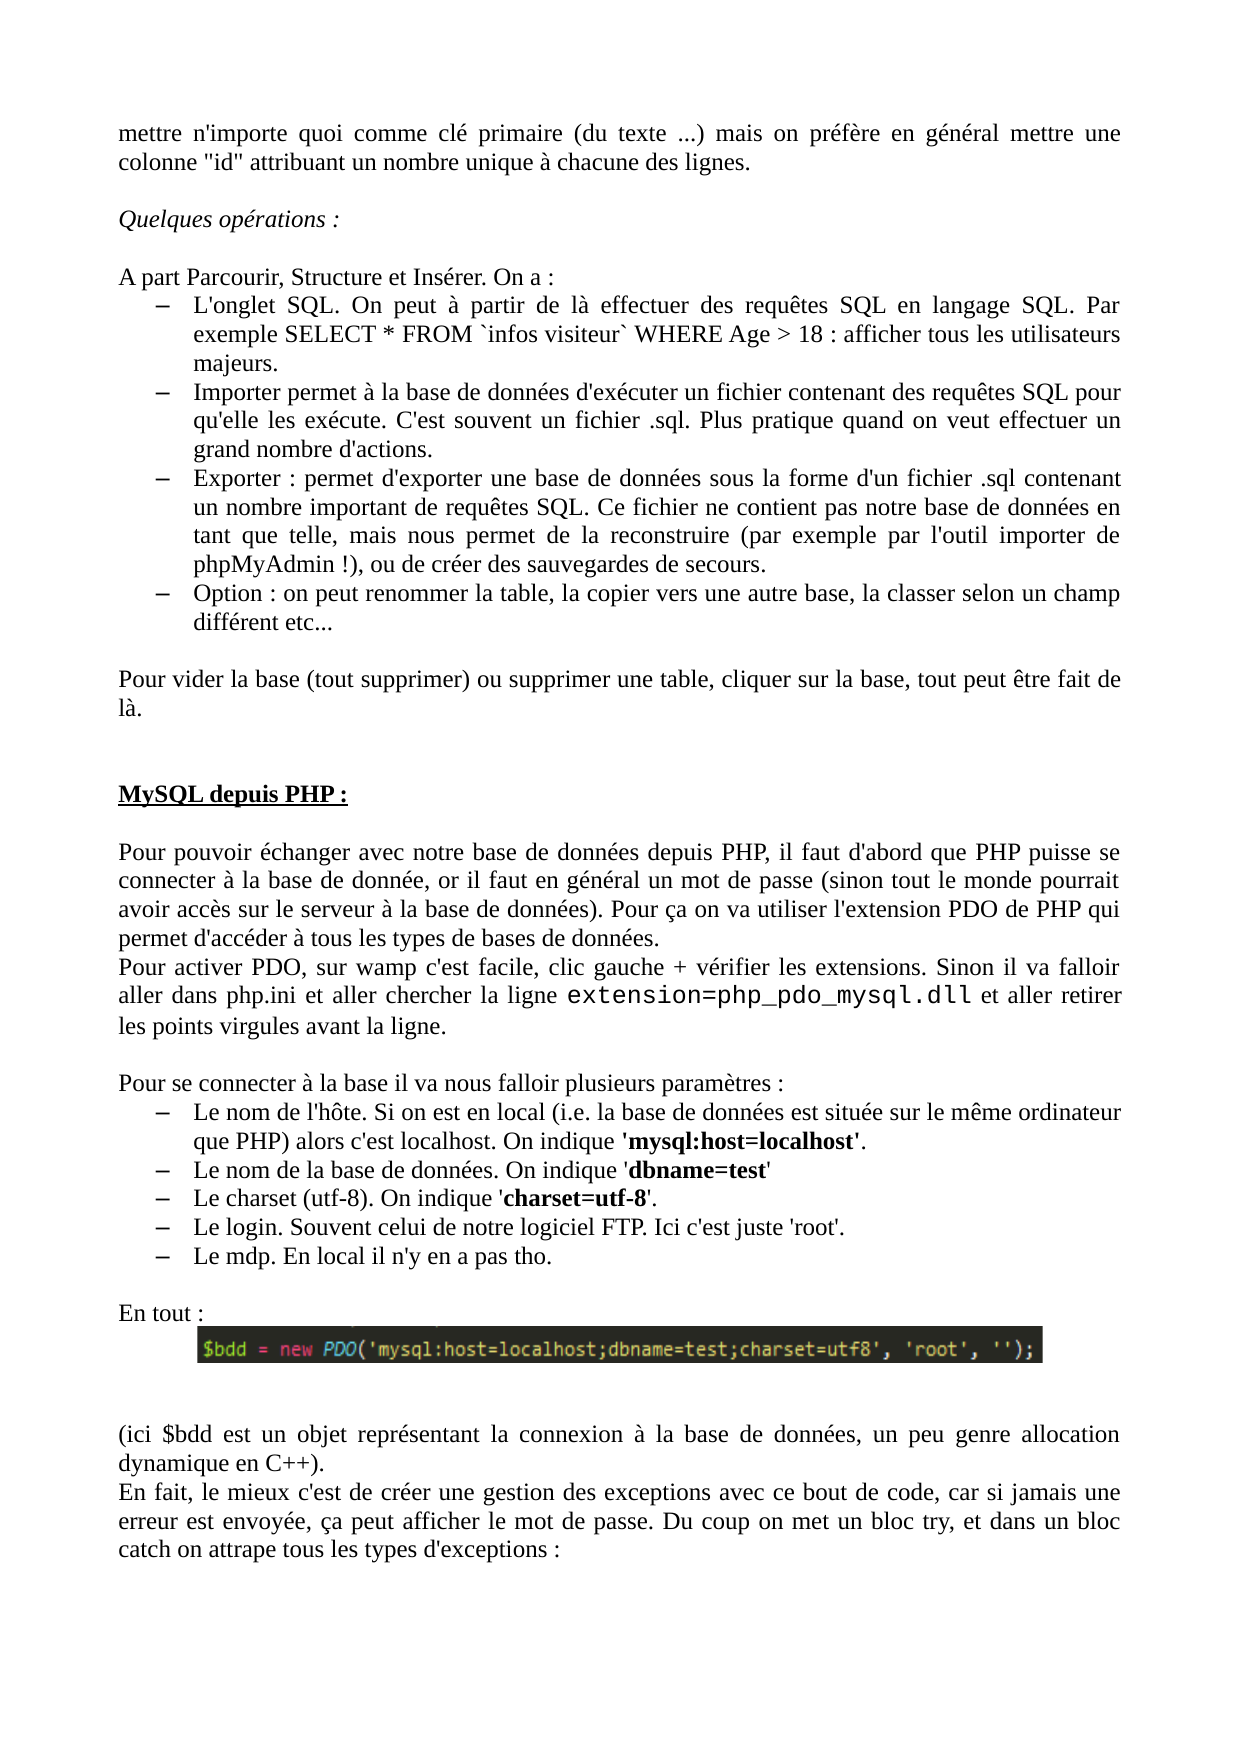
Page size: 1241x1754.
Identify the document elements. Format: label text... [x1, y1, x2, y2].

list Le nom de l'hôte. Si on est en local (i.e. la base de données est située sur le même ordinateur que PHP) alors c'est localhost. On indique 'mysql:host=localhost'. [156, 1097, 1122, 1155]
text Pour pouvoir échanger avec notre base de données depuis PHP, il faut d'abord que PHP puisse se connecter à la base de donnée, or il faut en général un mot de passe (sinon tout le monde pourrait avoir accès sur le serveur à la base de données). Pour ça on va utiliser l'extension PDO de PHP qui permet d'accéder à tous les types de bases de données. [118, 837, 1122, 952]
list Exporter : permet d'exporter une base de données sous la forme d'un fichier .sql contenant un nombre important de requêtes SQL. Ce fichier ne contient pas notre base de données en tant que telle, mais nous permet de la reconstruire (par exemple par l'outil importer de phpMyAdmin !), ou de créer des sauvegardes de secours. [156, 463, 1122, 578]
text Pour se connecter à la base il va nous falloir plusieurs paramètres : [118, 1068, 1122, 1097]
list Le mdp. En local il n'y en a pas tho. [156, 1241, 1122, 1270]
list L'onglet SQL. On peut à partir de là effectuer des requêtes SQL en langage SQL. Par exemple SELECT * FROM `infos visiteur` WHERE Age > 18 : afficher tous les utilisateurs majeurs. [156, 291, 1122, 377]
text A part Parcourir, Structure et Insérer. On a : [118, 262, 1122, 291]
text Pour vider la base (tout supprimer) ou supprimer une table, cliquer sur la base, tout peut être fait de là. [118, 664, 1122, 722]
text En fait, le mieux c'est de créer une gestion des exceptions avec ce bout de code, car si jamais une erreur est envoyée, ça peut afficher le mot de passe. Du coup on met un bloc try, et dans un bloc catch on attrape tous les types d'exceptions : [118, 1477, 1122, 1563]
text (ici $bdd est un objet représentant la connexion à la base de données, un peu genre allocation dynamique en C++). [118, 1419, 1122, 1477]
list Le login. Souvent celui de notre logiciel FTP. Ici c'est juste 'root'. [156, 1212, 1122, 1241]
text Quelques opérations : [118, 204, 1122, 233]
list Option : on peut renommer la table, la copier vers une autre base, la classer selon un champ différent etc... [156, 578, 1122, 636]
list Le charset (utf-8). On indique 'charset=utf-8'. [156, 1183, 1122, 1212]
text En tout : [118, 1298, 1122, 1327]
text MySQL depuis PHP : [118, 779, 1122, 808]
text Pour activer PDO, sur wamp c'est facile, clic gauche + vérifier les extensions. Sinon il va falloir aller dans php.ini et aller chercher la ligne extension=php_pdo_mysql.dll et aller retirer les points virgules avant la ligne. [118, 952, 1122, 1040]
list Le nom de la base de données. On indique 'dbname=test' [156, 1155, 1122, 1183]
text mettre n'importe quoi comme clé primaire (du texte ...) mais on préfère en général mettre une colonne "id" attribuant un nombre unique à chacune des lignes. [118, 118, 1122, 176]
list Importer permet à la base de données d'exécuter un fichier contenant des requêtes SQL pour qu'elle les exécute. C'est souvent un fichier .sql. Plus pratique quand on veut effectuer un grand nombre d'actions. [156, 377, 1122, 463]
